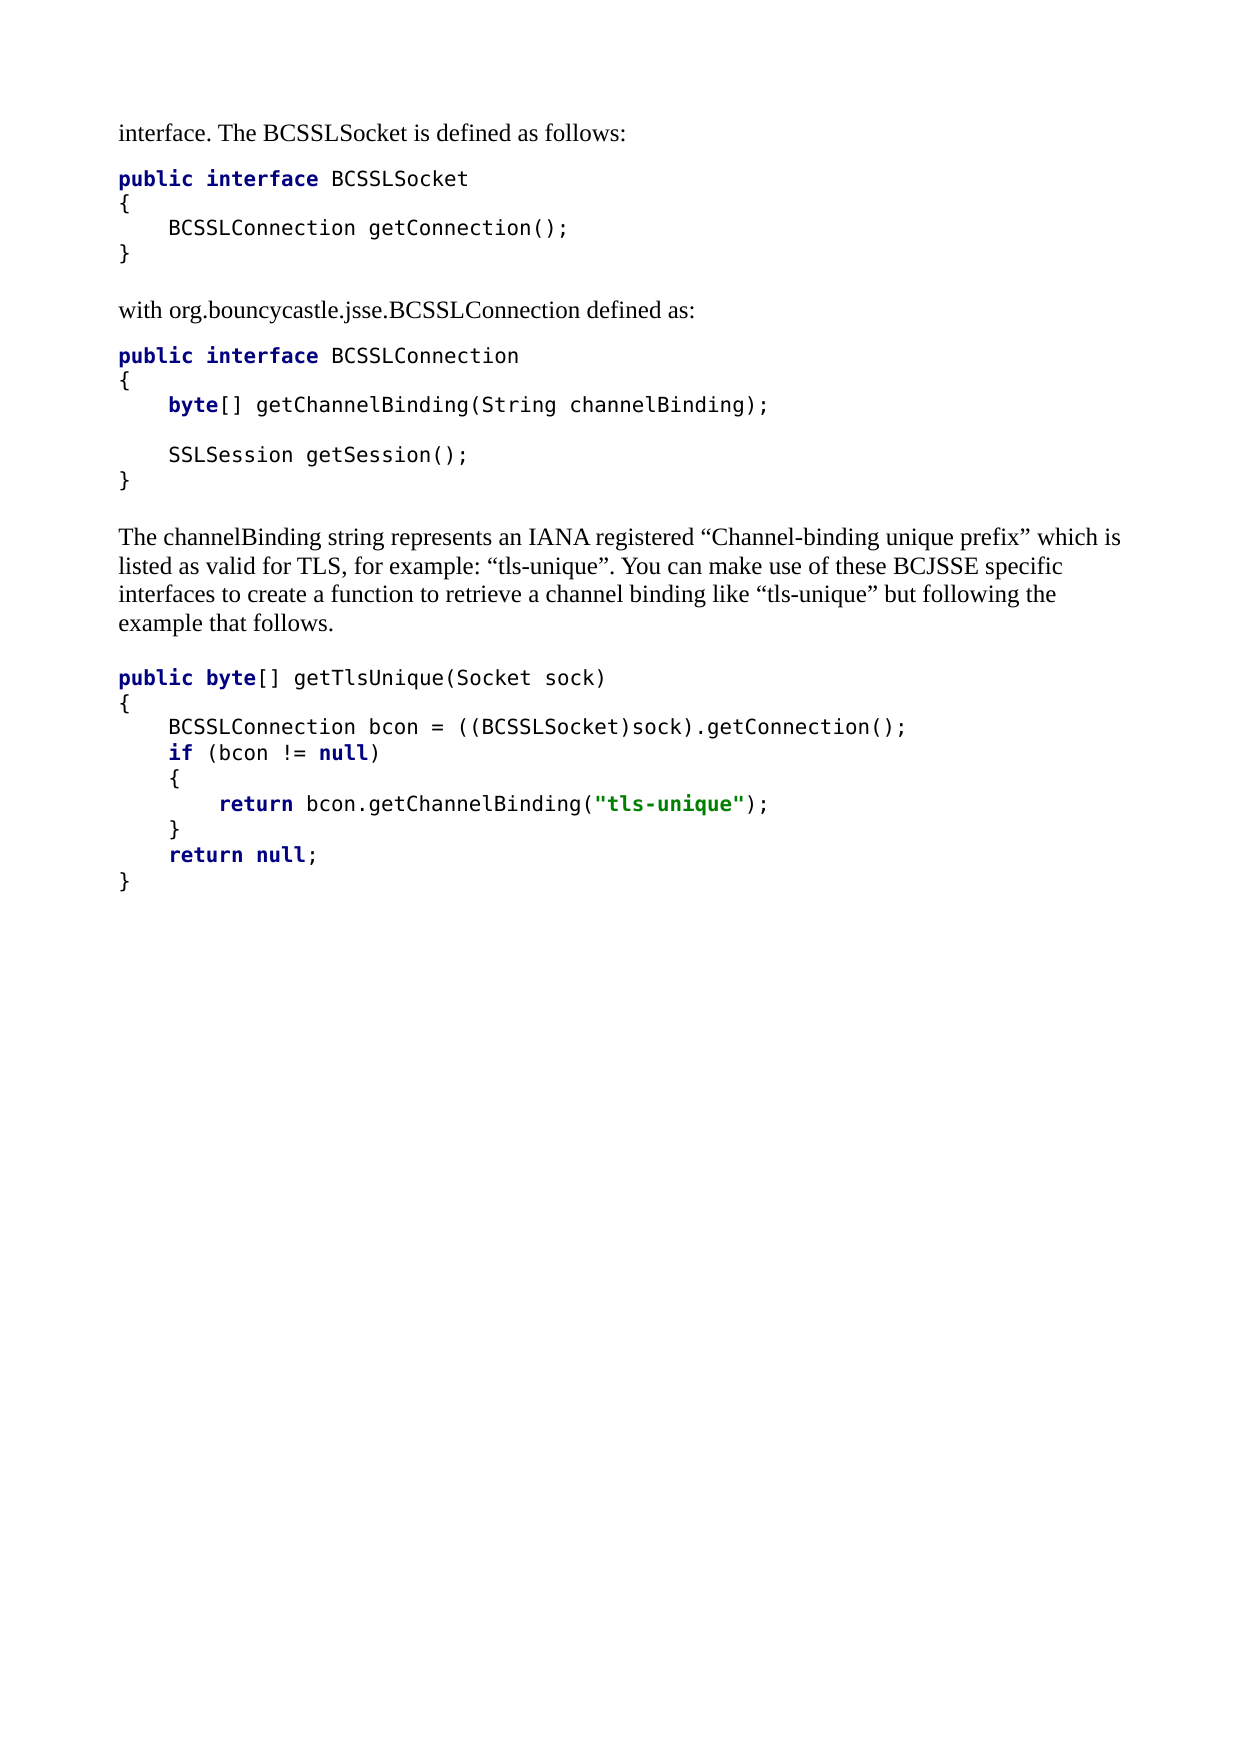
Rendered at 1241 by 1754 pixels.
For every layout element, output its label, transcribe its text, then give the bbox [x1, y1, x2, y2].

text { [118, 766, 1122, 792]
text The channelBinding string represents an IANA registered “Channel-binding unique prefix” which is listed as valid for TLS, for example: “tls-unique”. You can make use of these BCJSSE specific interfaces to create a function to retrieve a channel binding like “tls-unique” but following the example that follows. [118, 522, 1122, 637]
text public interface BCSSLSocket [118, 167, 1122, 191]
text if (bcon != null) [118, 741, 1122, 766]
text return null; [118, 843, 1122, 869]
text { [118, 691, 1122, 715]
text BCSSLConnection getConnection(); [118, 216, 1122, 241]
text SSLSession getSession(); [118, 443, 1122, 468]
text } [118, 241, 1122, 266]
text { [118, 368, 1122, 393]
text { [118, 191, 1122, 216]
text with org.bouncycastle.jsse.BCSSLConnection defined as: [118, 295, 1122, 324]
text public byte[] getTlsUnique(Socket sock) [118, 666, 1122, 691]
text return bcon.getChannelBinding("tls-unique"); [118, 792, 1122, 817]
text } [118, 468, 1122, 492]
text byte[] getChannelBinding(String channelBinding); [118, 393, 1122, 418]
text public interface BCSSLConnection [118, 344, 1122, 368]
text BCSSLConnection bcon = ((BCSSLSocket)sock).getConnection(); [118, 715, 1122, 741]
text } [118, 817, 1122, 843]
text } [118, 869, 1122, 893]
text interface. The BCSSLSocket is defined as follows: [118, 118, 1122, 147]
